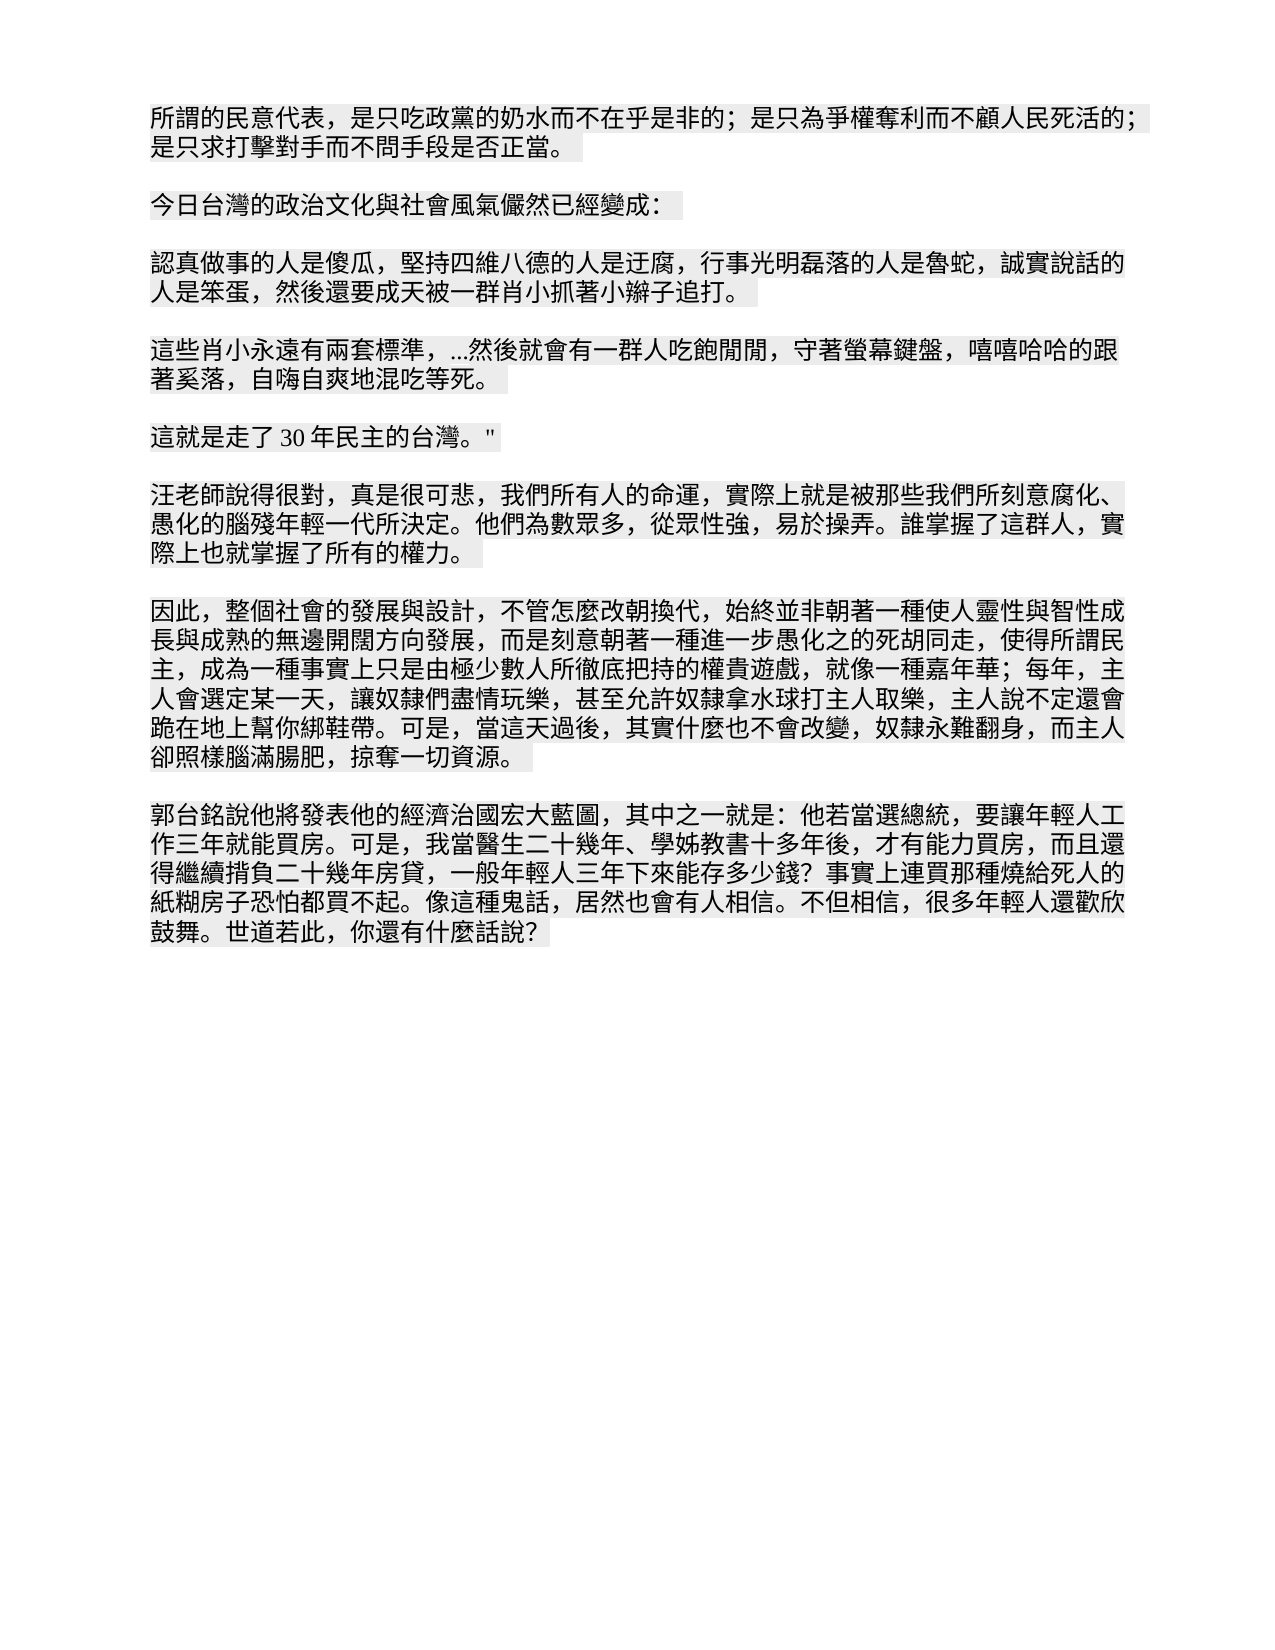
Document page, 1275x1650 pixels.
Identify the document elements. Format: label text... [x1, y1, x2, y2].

text 卡韓政變 (72)：民主鬼話 陳真 2019. 06. 06. 除了民進黨，我也是綠黨的創黨黨員，學姐也是。如果我沒記錯，它創立於1996年。但是，兩年後 (1998年)，我們就在英國一起宣佈退黨了，因為我們看出它的真正屬性；這些人並不是真的嚮往什麼左派、環保、反戰、反帝、反剝削以及甘地式非暴力精神等等理想，而是純粹就是人渣黨的一個尾巴黨，旨在掠奪個人名位。 當然並非說 "所有" 該黨黨員全是人渣，而是說這個黨基本上就是為特定政治勢力(亦即民進黨)服務與效忠的一個尾巴黨，扮演一種側翼打手的角色，一如所謂社會民主黨、基進黨、時代力量黨等等等，全屬一丘之貉，毫無一絲真誠的理想性。 這個人渣黨的尾巴黨的政治明星，叫做王浩宇什麼的，據說是桃園的議員，才30歲，你不想聽到他的名字都不行，因為他每天抹黑造謠，製造假新聞，特別是藉著抹黑韓國瑜，猛打個人知名度。剛看新聞說有網友因為看他多行不義，於是罵他 "垃圾議員"，被他提出控告，索賠10萬元。該網友私訊求饒，表明自己剛出社會，存款僅三萬多。 我想說的是，這種民意代表，如果還不能稱為垃圾議員，那麼，其他民代都可以稱為聖人了。類似像這樣的垃圾政客，你不可能也不必要挑出其中一個來打，因為就跟蟑螂一樣，數量太多了，打不完，只能集體殲滅。這也是台灣所謂民主政治的可悲。我們總是選出一些在人品、能力與道德水平方面遠遠低於一般人的垃圾政客，為求一己之私，不斷危害這個社會。 所謂民主選舉，從來都不是一種普世價值，它連 "價值"(value)都根本稱不上。權利與道德事項才是一種價值，而所謂民主只是各種制度 "之一"，不但充滿弊病，而且透過權力與金錢壟斷，逐漸發展成一種充滿政治世襲與詐騙本質的權貴遊戲，乃至成為一種發動侵略戰爭與製造他國動亂、殺害數千萬人的美麗藉口。 我並非說它絕不可行，而是說它被刻意塑造成為一種神聖不可質疑的價值，但這在概念上與實務上都是說不通的。它有它應有的實行條件與適用範圍，而不是一體適用。如果它真的這麼神聖美妙，何不強迫所有大學、所有公私機關與公司行號，全部採用民主選舉制，選出合乎所謂神聖民意的領導人？ 它並非不可行，但它總得同時具備某些前提要件，例如公正且獨立的媒體，例如公正且獨立的司法體系與文官制度，例如公正且獨立的教育方式與內容，例如公正且獨立的各種社會資源分配...更重要的是具有一定評價能力的人民素質。 汪志雄的這段話，值得我們再三閱讀。他說： "台灣經過20多年失敗的教改，現在已經慢慢在自食惡果。台灣年輕的一代習慣了接受淺碟式的速成文化，已經讓台灣逐步變成一個投機弱智，自以為是的社會。 台灣現在所謂的意見領袖，是靠著滿口講髒話跟年輕人拉近距離的直播主；是藉著穿少少衣服發表政治評論的網路辣妹；是騎著單車衝撞小黃的粗暴學者；是藉著玩弄數字帶風向的民調專家。 所謂的新聞媒體，是依著政治立場來決定如何為新聞下標的；是為著政治目的來決定如何報導新聞的；是為著捧誰殺誰來決定如何操作風向的。 所謂的民意代表，是只吃政黨的奶水而不在乎是非的；是只為爭權奪利而不顧人民死活的；是只求打擊對手而不問手段是否正當。 今日台灣的政治文化與社會風氣儼然已經變成： 認真做事的人是傻瓜，堅持四維八德的人是迂腐，行事光明磊落的人是魯蛇，誠實說話的人是笨蛋，然後還要成天被一群肖小抓著小辮子追打。 這些肖小永遠有兩套標準，...然後就會有一群人吃飽閒閒，守著螢幕鍵盤，嘻嘻哈哈的跟著奚落，自嗨自爽地混吃等死。 這就是走了30年民主的台灣。" 汪老師說得很對，真是很可悲，我們所有人的命運，實際上就是被那些我們所刻意腐化、愚化的腦殘年輕一代所決定。他們為數眾多，從眾性強，易於操弄。誰掌握了這群人，實際上也就掌握了所有的權力。 因此，整個社會的發展與設計，不管怎麼改朝換代，始終並非朝著一種使人靈性與智性成長與成熟的無邊開闊方向發展，而是刻意朝著一種進一步愚化之的死胡同走，使得所謂民主，成為一種事實上只是由極少數人所徹底把持的權貴遊戲，就像一種嘉年華；每年，主人會選定某一天，讓奴隸們盡情玩樂，甚至允許奴隸拿水球打主人取樂，主人說不定還會跪在地上幫你綁鞋帶。可是，當這天過後，其實什麼也不會改變，奴隸永難翻身，而主人卻照樣腦滿腸肥，掠奪一切資源。 郭台銘說他將發表他的經濟治國宏大藍圖，其中之一就是：他若當選總統，要讓年輕人工作三年就能買房。可是，我當醫生二十幾年、學姊教書十多年後，才有能力買房，而且還得繼續揹負二十幾年房貸，一般年輕人三年下來能存多少錢？事實上連買那種燒給死人的紙糊房子恐怕都買不起。像這種鬼話，居然也會有人相信。不但相信，很多年輕人還歡欣鼓舞。世道若此，你還有什麼話說？ [150, 75, 1125, 947]
